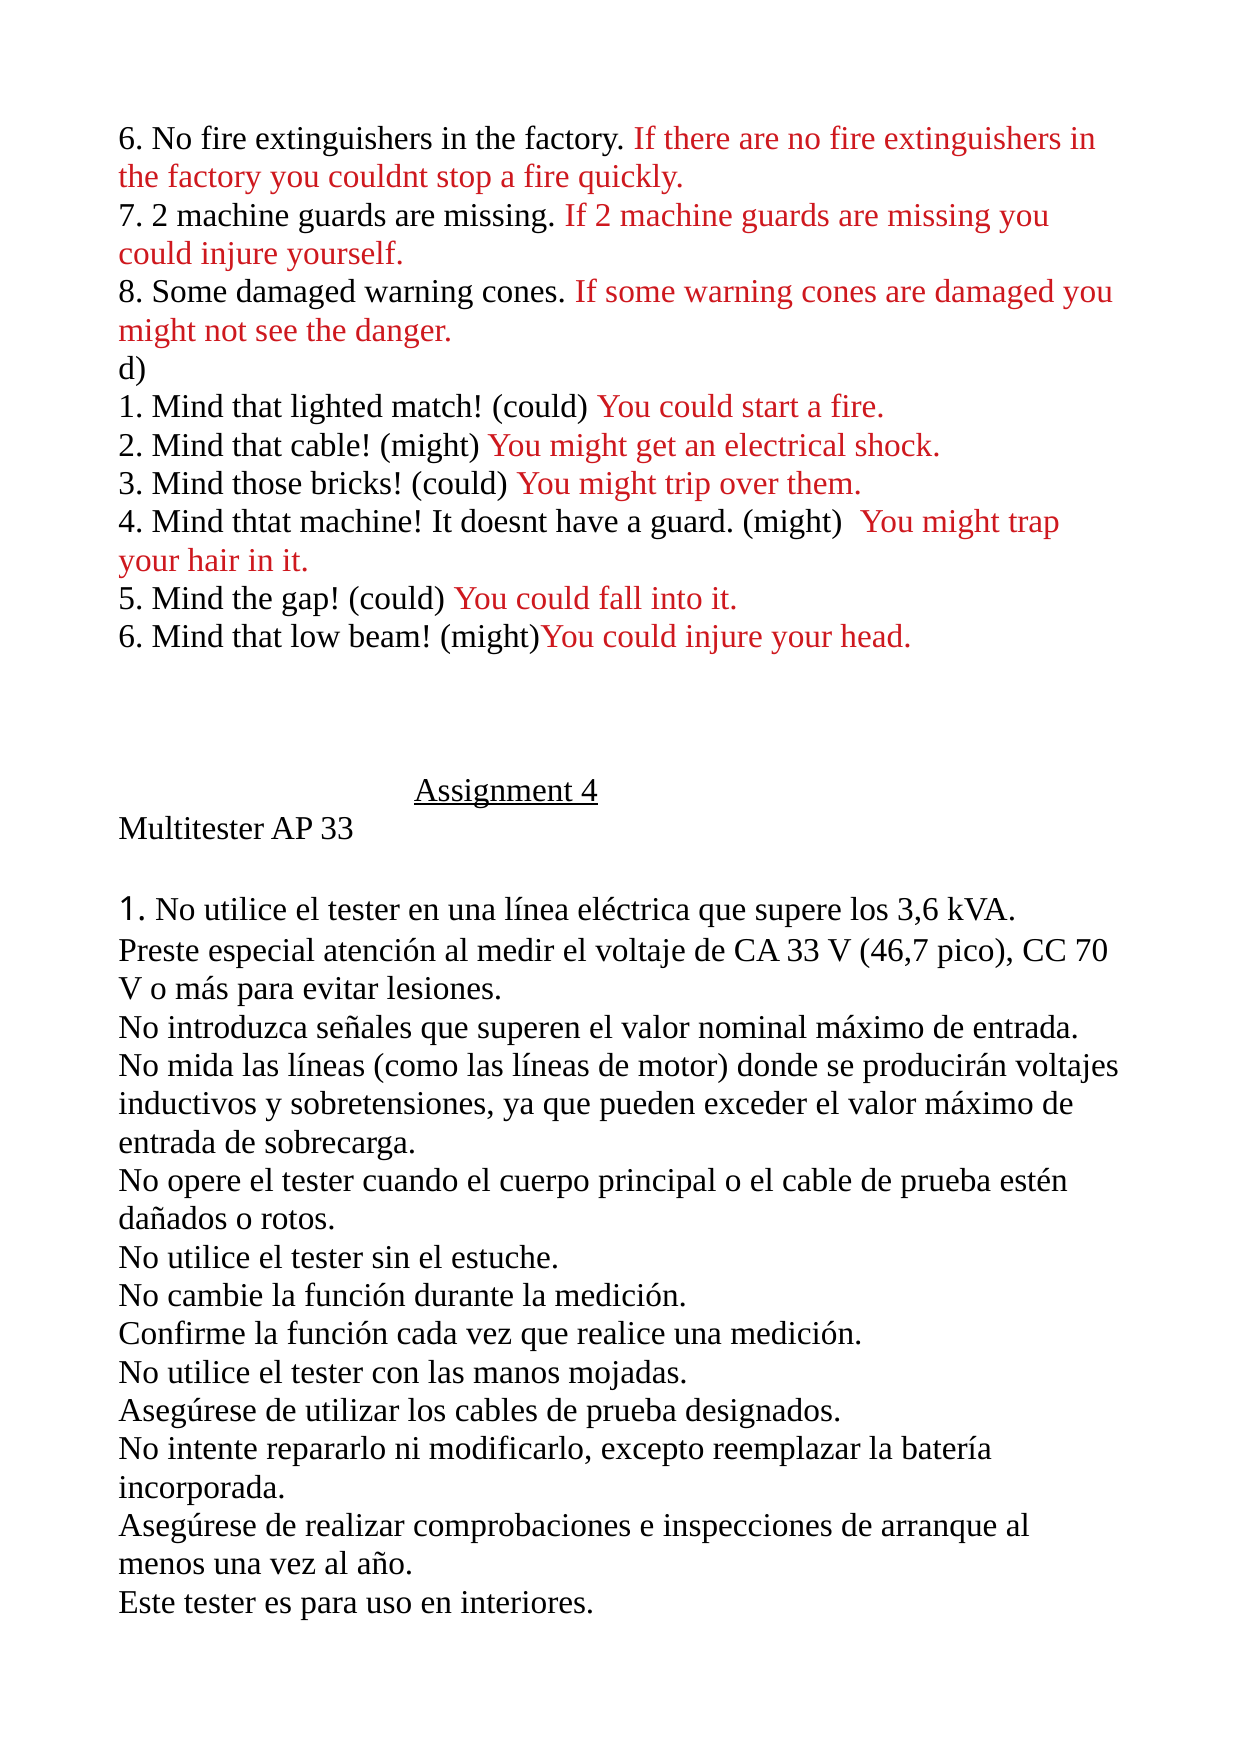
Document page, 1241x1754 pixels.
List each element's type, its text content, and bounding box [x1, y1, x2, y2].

text 2. Mind that cable! (might) You might get an electrical shock. [118, 425, 1122, 463]
text No intente repararlo ni modificarlo, excepto reemplazar la batería incorporada. [118, 1428, 1122, 1505]
text Asegúrese de utilizar los cables de prueba designados. [118, 1390, 1122, 1428]
text Multitester AP 33 [118, 808, 1122, 846]
text 6. No fire extinguishers in the factory. If there are no fire extinguishers in the factory you couldnt stop a fire quickly. [118, 118, 1122, 195]
text 6. Mind that low beam! (might)You could injure your head. [118, 616, 1122, 655]
text 1. Mind that lighted match! (could) You could start a fire. [118, 386, 1122, 425]
text No utilice el tester sin el estuche. [118, 1237, 1122, 1275]
text 1. No utilice el tester en una línea eléctrica que supere los 3,6 kVA. [118, 885, 1122, 930]
text 7. 2 machine guards are missing. If 2 machine guards are missing you could injure yourself. [118, 195, 1122, 271]
text No opere el tester cuando el cuerpo principal o el cable de prueba estén dañados o rotos. [118, 1160, 1122, 1237]
text 5. Mind the gap! (could) You could fall into it. [118, 578, 1122, 616]
text No introduzca señales que superen el valor nominal máximo de entrada. [118, 1007, 1122, 1045]
text 8. Some damaged warning cones. If some warning cones are damaged you might not see the danger. [118, 271, 1122, 348]
text Assignment 4 [118, 770, 1122, 808]
text 4. Mind thtat machine! It doesnt have a guard. (might) You might trap your hair in it. [118, 501, 1122, 578]
text Preste especial atención al medir el voltaje de CA 33 V (46,7 pico), CC 70 V o más para evitar lesiones. [118, 930, 1122, 1007]
text No cambie la función durante la medición. [118, 1275, 1122, 1313]
text Asegúrese de realizar comprobaciones e inspecciones de arranque al menos una vez al año. [118, 1505, 1122, 1582]
text No utilice el tester con las manos mojadas. [118, 1352, 1122, 1390]
text d) [118, 348, 1122, 386]
text Confirme la función cada vez que realice una medición. [118, 1313, 1122, 1352]
text 3. Mind those bricks! (could) You might trip over them. [118, 463, 1122, 501]
text Este tester es para uso en interiores. [118, 1582, 1122, 1620]
text No mida las líneas (como las líneas de motor) donde se producirán voltajes inductivos y sobretensiones, ya que pueden exceder el valor máximo de entrada de sobrecarga. [118, 1045, 1122, 1160]
